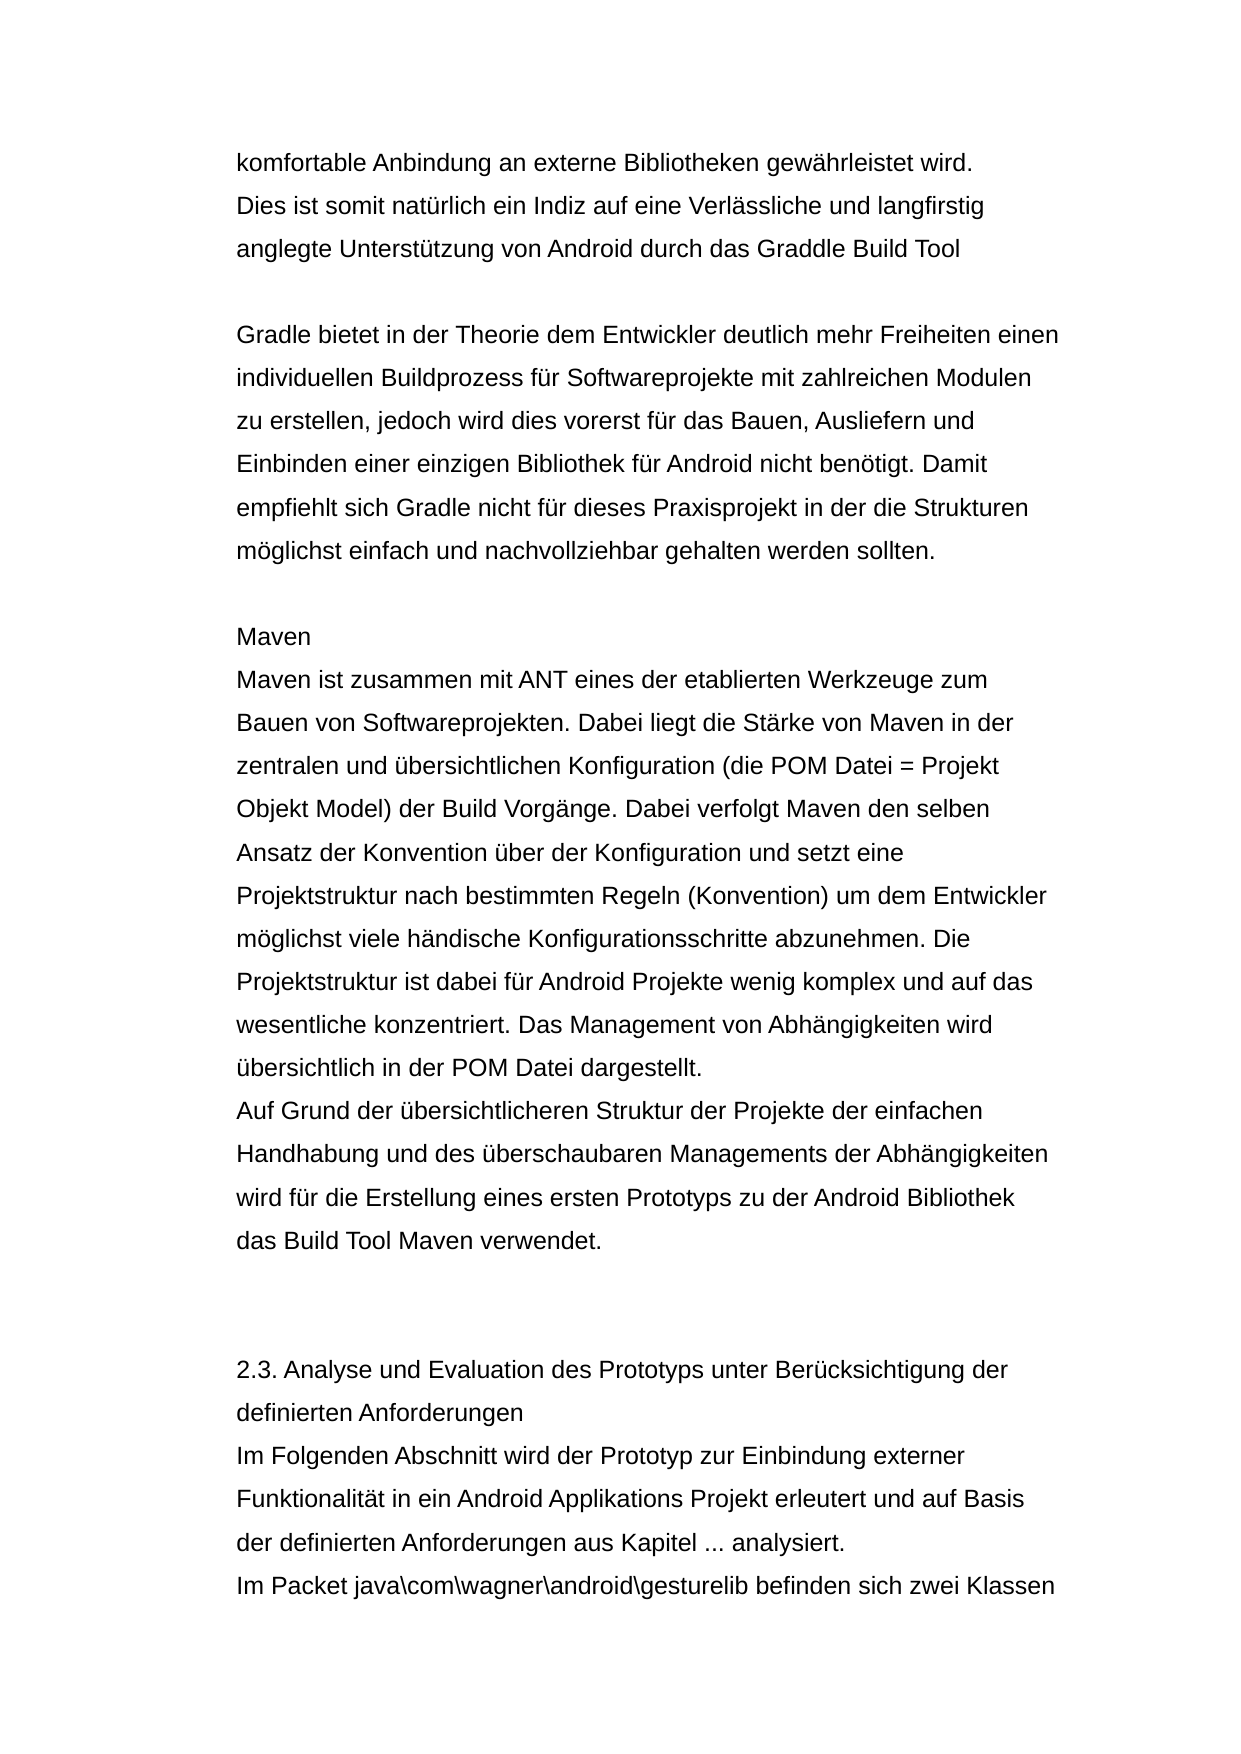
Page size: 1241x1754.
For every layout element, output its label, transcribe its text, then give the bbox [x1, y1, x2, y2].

text Maven ist zusammen mit ANT eines der etablierten Werkzeuge zum Bauen von Softwareprojekten. Dabei liegt die Stärke von Maven in der zentralen und übersichtlichen Konfiguration (die POM Datei = Projekt Objekt Model) der Build Vorgänge. Dabei verfolgt Maven den selben Ansatz der Konvention über der Konfiguration und setzt eine Projektstruktur nach bestimmten Regeln (Konvention) um dem Entwickler möglichst viele händische Konfigurationsschritte abzunehmen. Die Projektstruktur ist dabei für Android Projekte wenig komplex und auf das wesentliche konzentriert. Das Management von Abhängigkeiten wird übersichtlich in der POM Datei dargestellt. [236, 665, 1063, 1082]
text Maven [236, 622, 1063, 651]
text Auf Grund der übersichtlicheren Struktur der Projekte der einfachen Handhabung und des überschaubaren Managements der Abhängigkeiten wird für die Erstellung eines ersten Prototyps zu der Android Bibliothek das Build Tool Maven verwendet. [236, 1096, 1063, 1254]
text Im Folgenden Abschnitt wird der Prototyp zur Einbindung externer Funktionalität in ein Android Applikations Projekt erleutert und auf Basis der definierten Anforderungen aus Kapitel ... analysiert. [236, 1441, 1063, 1556]
text komfortable Anbindung an externe Bibliotheken gewährleistet wird. [236, 148, 1063, 176]
text Im Packet java\com\wagner\android\gesturelib befinden sich zwei Klassen [236, 1571, 1063, 1599]
text Gradle bietet in der Theorie dem Entwickler deutlich mehr Freiheiten einen individuellen Buildprozess für Softwareprojekte mit zahlreichen Modulen zu erstellen, jedoch wird dies vorerst für das Bauen, Ausliefern und Einbinden einer einzigen Bibliothek für Android nicht benötigt. Damit empfiehlt sich Gradle nicht für dieses Praxisprojekt in der die Strukturen möglichst einfach und nachvollziehbar gehalten werden sollten. [236, 320, 1063, 564]
text 2.3. Analyse und Evaluation des Prototyps unter Berücksichtigung der definierten Anforderungen [236, 1355, 1063, 1427]
text Dies ist somit natürlich ein Indiz auf eine Verlässliche und langfirstig anglegte Unterstützung von Android durch das Graddle Build Tool [236, 191, 1063, 263]
